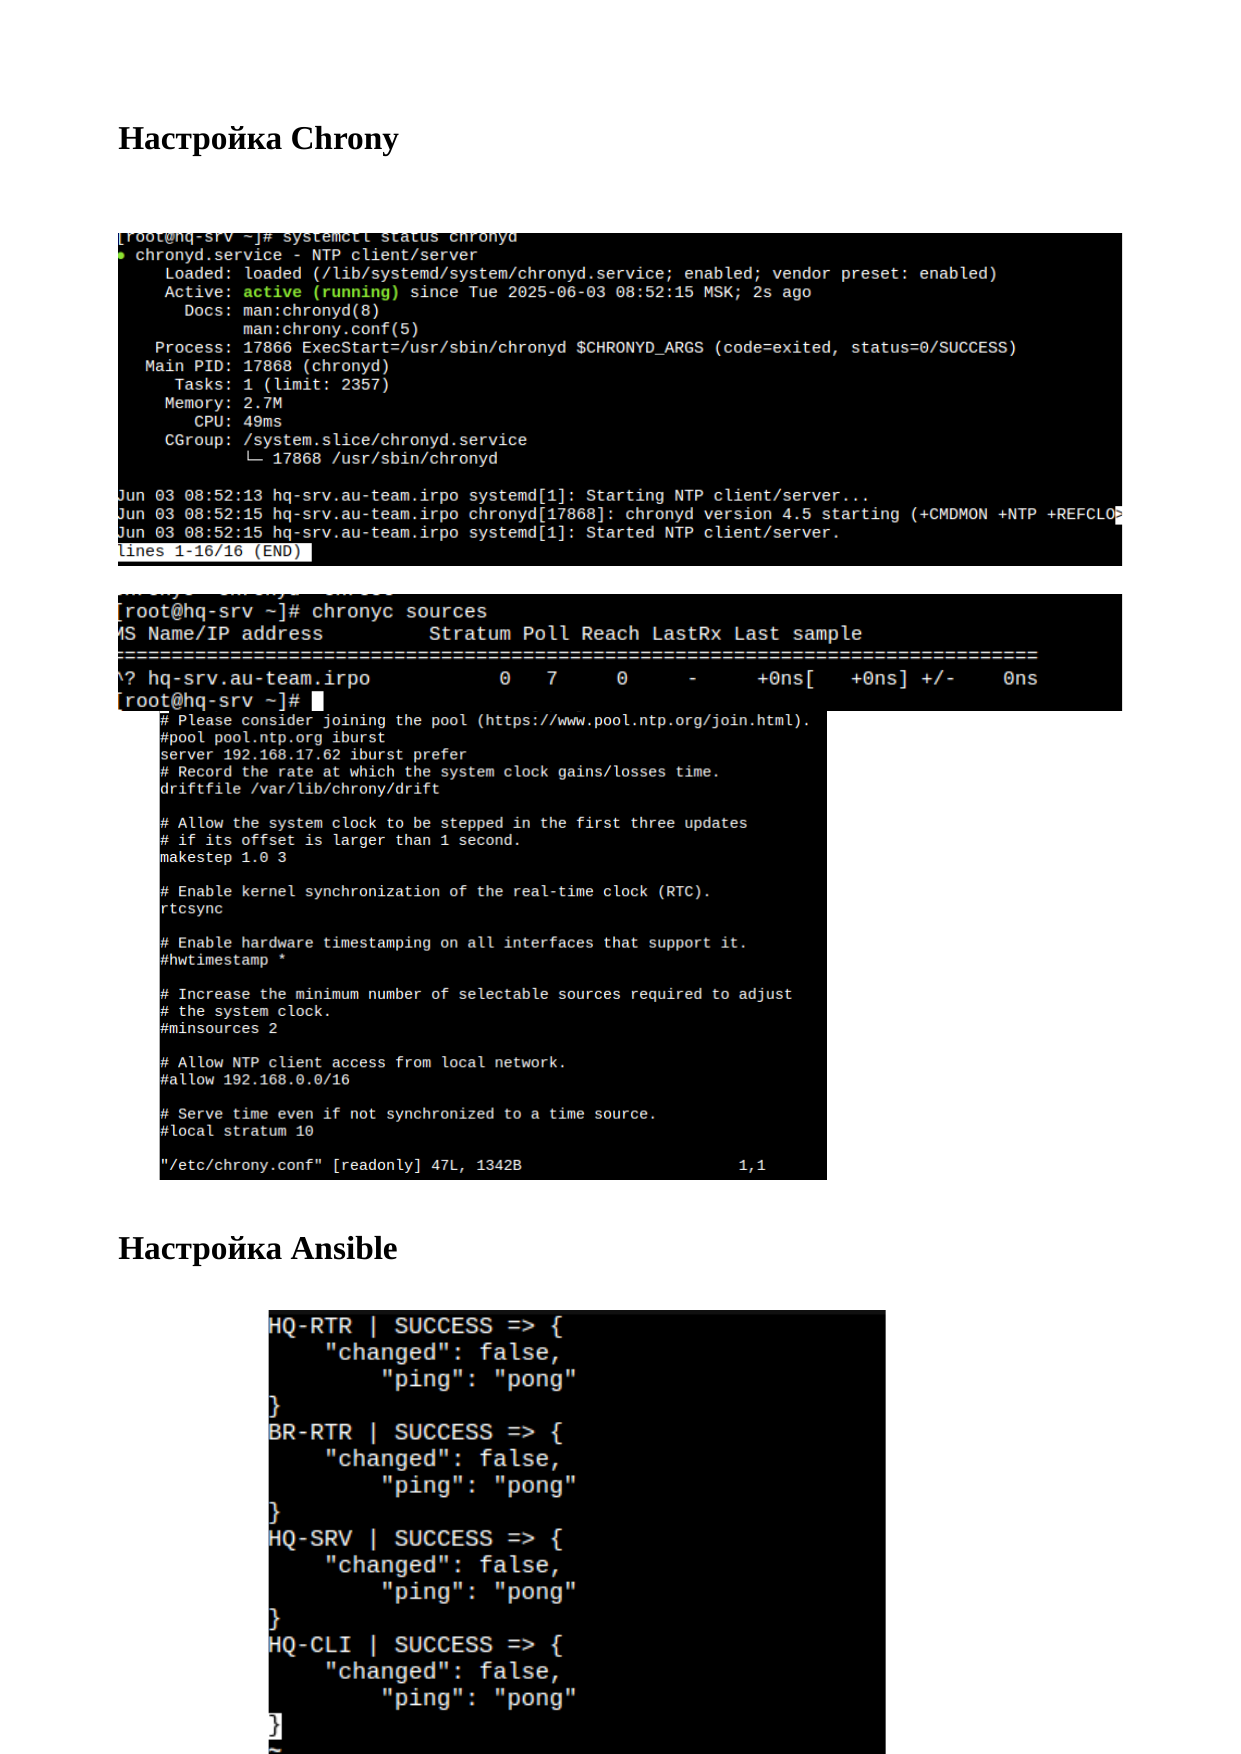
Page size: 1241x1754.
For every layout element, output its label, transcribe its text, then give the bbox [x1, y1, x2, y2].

text Настройка Chrony [118, 118, 1122, 156]
text Настройка Ansible [118, 1228, 1122, 1266]
